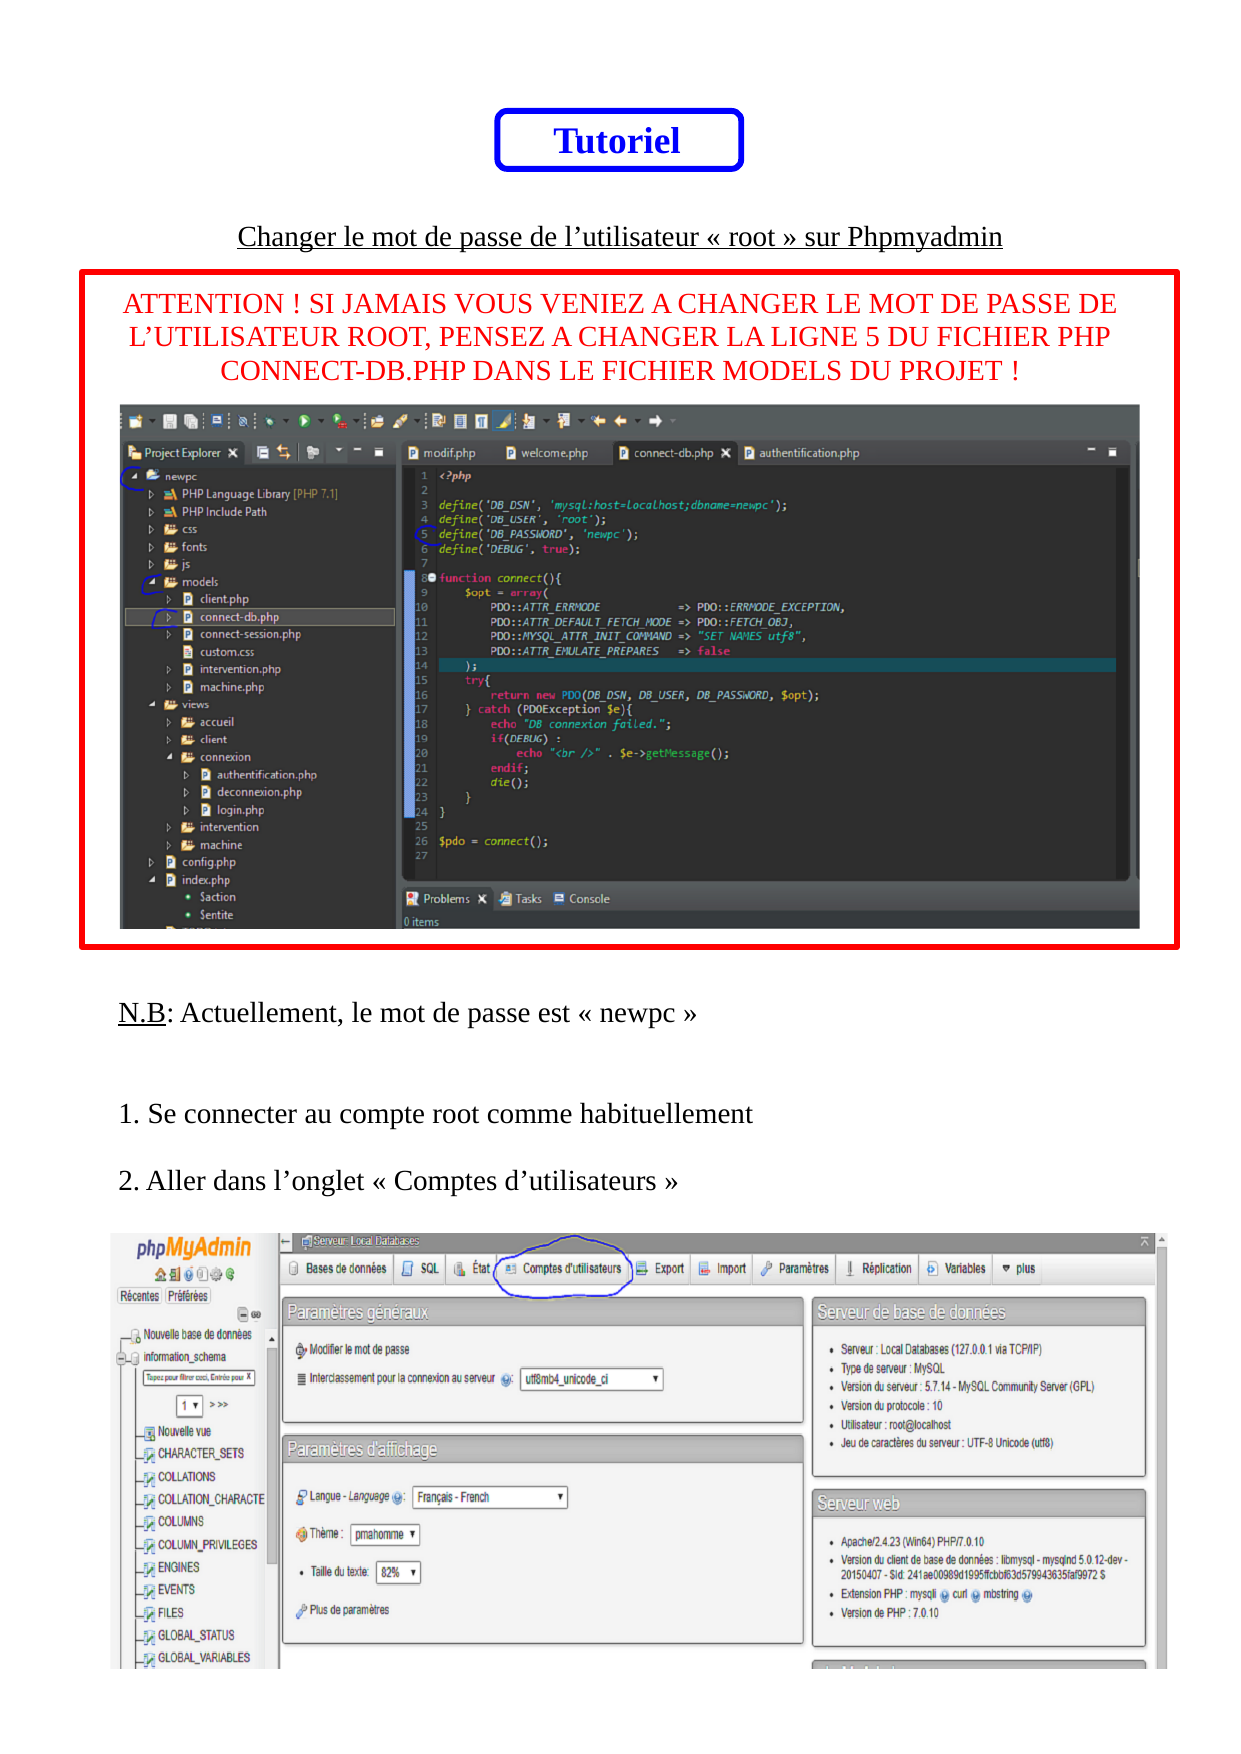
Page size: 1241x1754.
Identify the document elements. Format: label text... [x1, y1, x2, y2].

text N.B: Actuellement, le mot de passe est « newpc » [118, 995, 1122, 1029]
picture [119, 404, 1140, 929]
text Tutoriel [501, 118, 738, 161]
text ATTENTION ! SI JAMAIS VOUS VENIEZ A CHANGER LE MOT DE PASSE DE L’UTILISATEUR ROOT, PENSEZ A CHANGER LA LIGNE 5 DU FICHIER PHP CONNECT-DB.PHP DANS LE FICHIER MODELS DU PROJET ! [118, 286, 1122, 386]
text [745, 118, 1122, 161]
picture [110, 1233, 1168, 1669]
text 2. Aller dans l’onglet « Comptes d’utilisateurs » [118, 1163, 1122, 1197]
text [118, 118, 494, 161]
text Changer le mot de passe de l’utilisateur « root » sur Phpmyadmin [118, 219, 1122, 252]
text 1. Se connecter au compte root comme habituellement [118, 1096, 1122, 1129]
